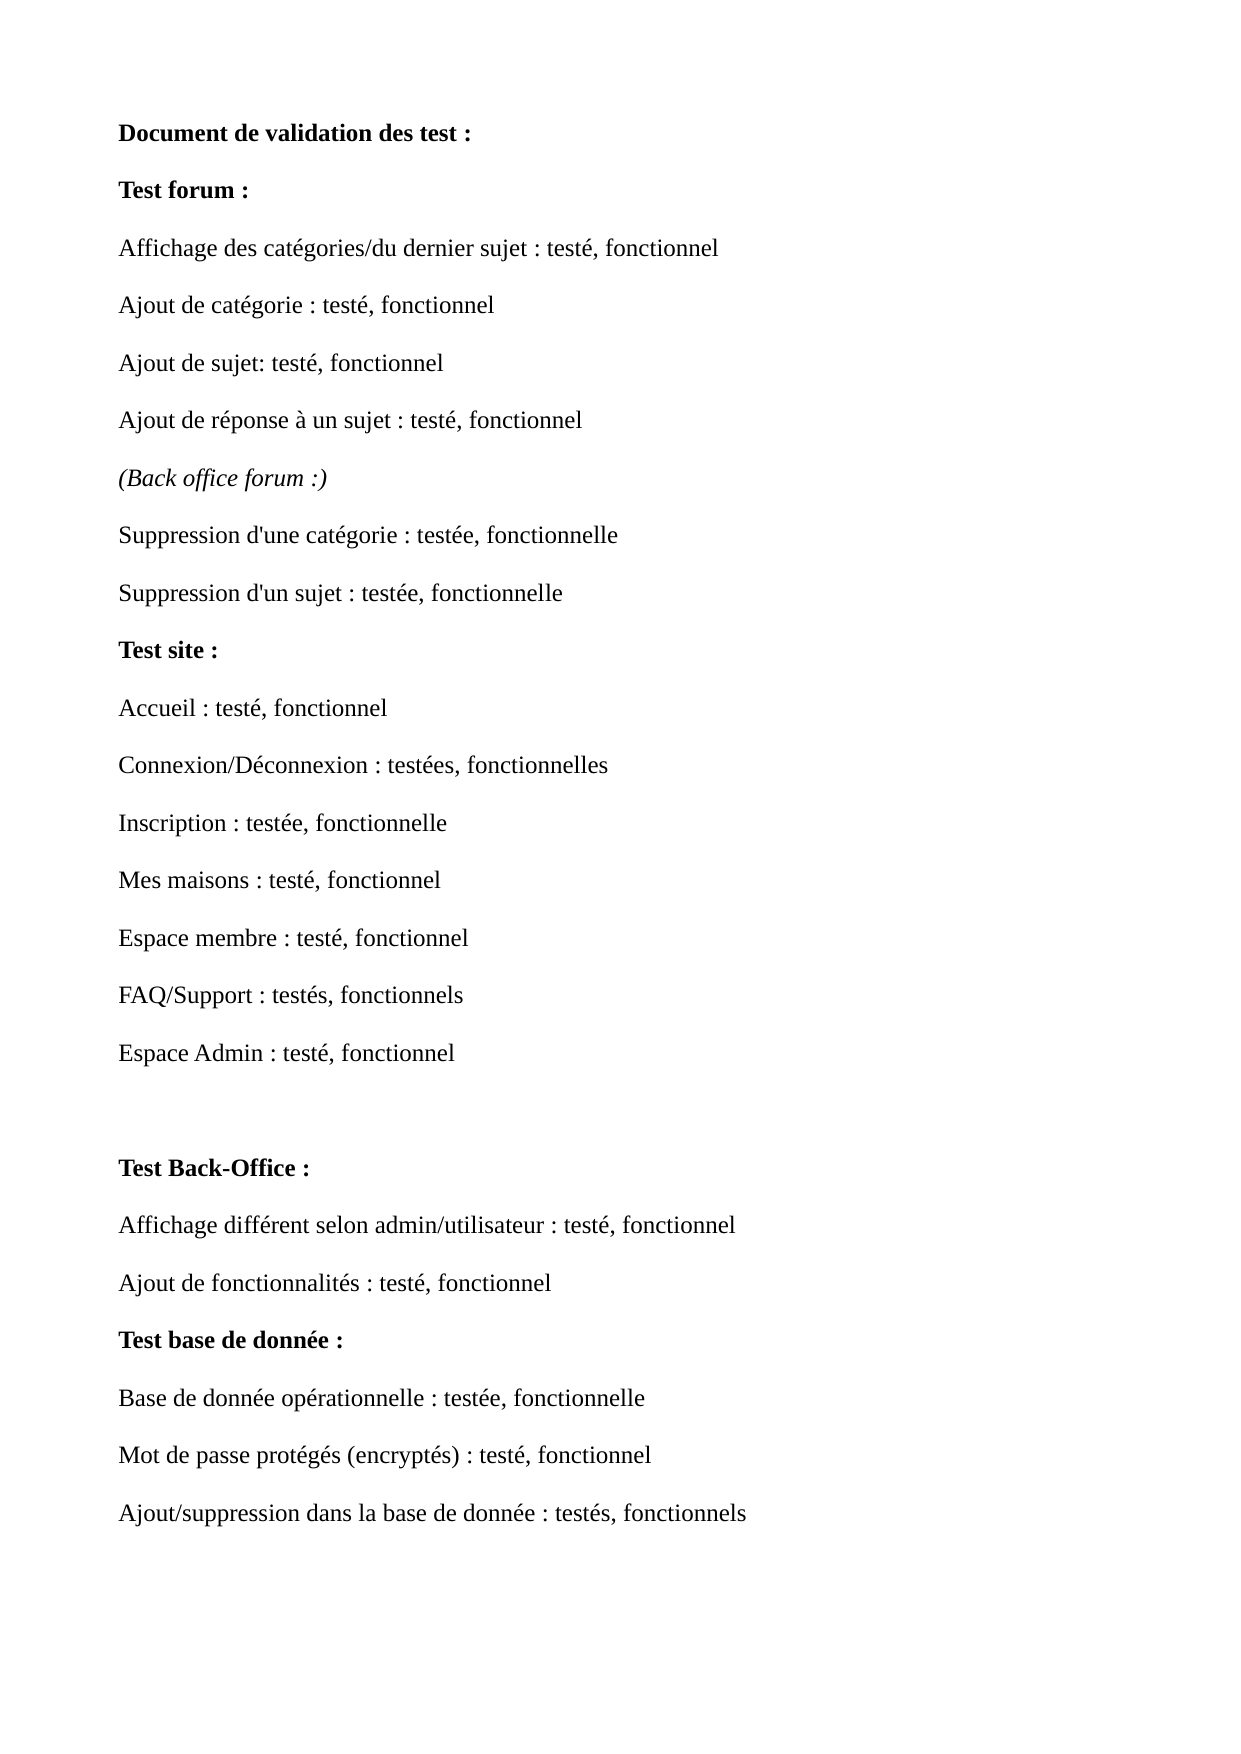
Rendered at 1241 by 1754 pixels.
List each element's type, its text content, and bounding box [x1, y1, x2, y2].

text Inscription : testée, fonctionnelle [118, 808, 1122, 837]
text Ajout de sujet: testé, fonctionnel [118, 348, 1122, 377]
text Suppression d'un sujet : testée, fonctionnelle [118, 578, 1122, 607]
text Espace Admin : testé, fonctionnel [118, 1038, 1122, 1067]
text Ajout de réponse à un sujet : testé, fonctionnel [118, 406, 1122, 434]
text Test site : [118, 636, 1122, 664]
text Ajout/suppression dans la base de donnée : testés, fonctionnels [118, 1498, 1122, 1527]
text Document de validation des test : [118, 118, 1122, 147]
text Ajout de catégorie : testé, fonctionnel [118, 291, 1122, 319]
text Mot de passe protégés (encryptés) : testé, fonctionnel [118, 1441, 1122, 1469]
text Affichage des catégories/du dernier sujet : testé, fonctionnel [118, 233, 1122, 262]
text Espace membre : testé, fonctionnel [118, 923, 1122, 952]
text Affichage différent selon admin/utilisateur : testé, fonctionnel [118, 1211, 1122, 1239]
text Test Back-Office : [118, 1153, 1122, 1182]
text Ajout de fonctionnalités : testé, fonctionnel [118, 1268, 1122, 1297]
text Base de donnée opérationnelle : testée, fonctionnelle [118, 1383, 1122, 1412]
text Accueil : testé, fonctionnel [118, 693, 1122, 722]
text Test base de donnée : [118, 1326, 1122, 1354]
text Connexion/Déconnexion : testées, fonctionnelles [118, 751, 1122, 779]
text (Back office forum :) [118, 463, 1122, 492]
text Test forum : [118, 176, 1122, 204]
text Suppression d'une catégorie : testée, fonctionnelle [118, 521, 1122, 549]
text Mes maisons : testé, fonctionnel [118, 866, 1122, 894]
text FAQ/Support : testés, fonctionnels [118, 981, 1122, 1009]
